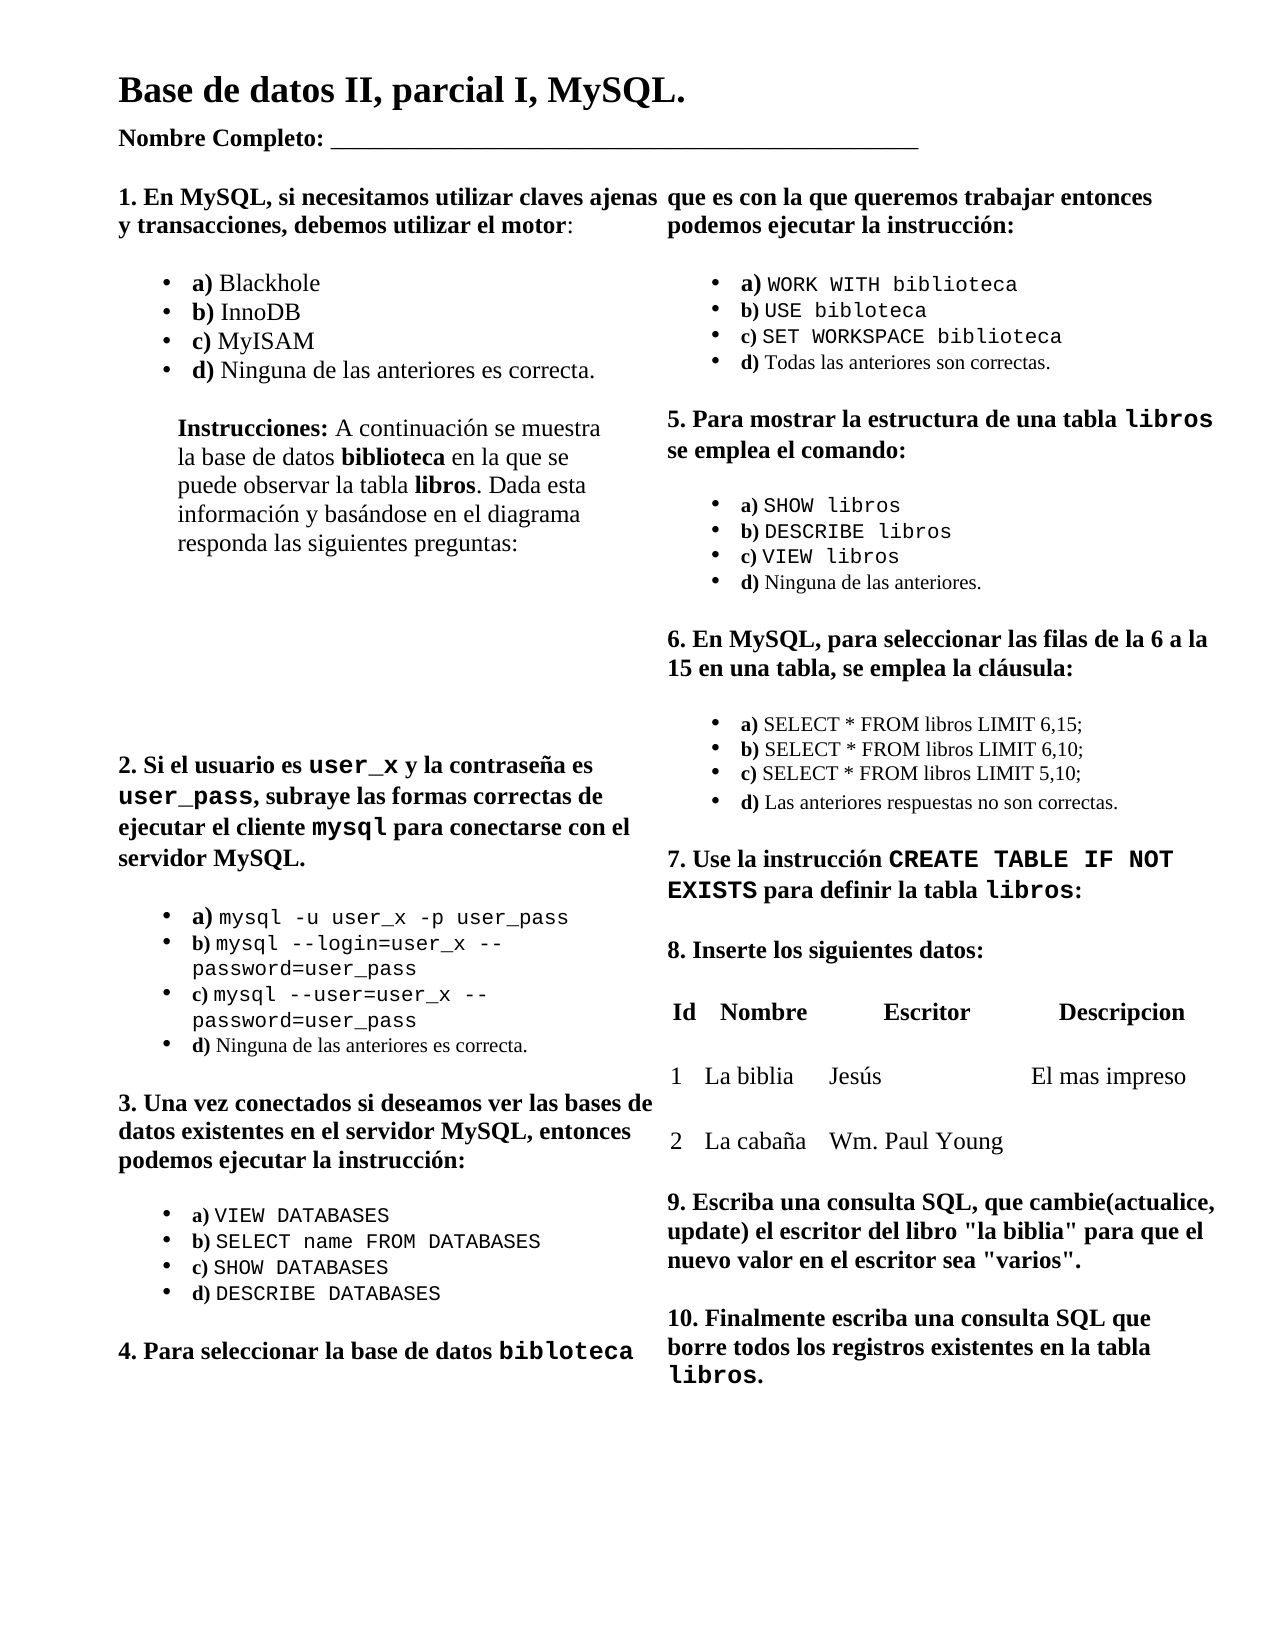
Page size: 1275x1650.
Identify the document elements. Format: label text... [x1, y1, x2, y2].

table_cell 1 [667, 1058, 701, 1123]
text 7. Use la instrucción CREATE TABLE IF NOT EXISTS para definir la tabla libros: [667, 844, 1216, 906]
table_header Id [667, 994, 701, 1058]
list a) SELECT * FROM libros LIMIT 6,15; [711, 712, 1216, 736]
list b) DESCRIBE libros [711, 519, 1216, 544]
table_cell 2 [667, 1123, 701, 1187]
table_cell La cabaña [701, 1123, 826, 1187]
table_header Escritor [826, 994, 1028, 1058]
list d) Todas las anteriores son correctas. [711, 349, 1216, 374]
list b) SELECT name FROM DATABASES [162, 1229, 667, 1255]
list c) SHOW DATABASES [162, 1255, 667, 1281]
list b) InnoDB [162, 297, 667, 326]
table_header Nombre [701, 994, 826, 1058]
table_cell Wm. Paul Young [826, 1123, 1028, 1187]
text 2. Si el usuario es user_x y la contraseña es user_pass, subraye las formas correctas de ejecutar el cliente mysql para conectarse con el servidor MySQL. [118, 750, 667, 871]
list c) SET WORKSPACE biblioteca [711, 324, 1216, 349]
text que es con la que queremos trabajar entonces podemos ejecutar la instrucción: [667, 182, 1216, 239]
table_cell [1028, 1123, 1216, 1187]
text 3. Una vez conectados si deseamos ver las bases de datos existentes en el servidor MySQL, entonces podemos ejecutar la instrucción: [118, 1088, 667, 1174]
table_cell El mas impreso [1028, 1058, 1216, 1123]
text 4. Para seleccionar la base de datos bibloteca [118, 1336, 667, 1367]
list a) VIEW DATABASES [162, 1203, 667, 1229]
text 8. Inserte los siguientes datos: [667, 936, 1216, 964]
text 6. En MySQL, para seleccionar las filas de la 6 a la 15 en una tabla, se emplea la cláusula: [667, 624, 1216, 682]
list d) Ninguna de las anteriores es correcta. [162, 1033, 667, 1058]
list c) VIEW libros [711, 544, 1216, 570]
table_header Descripcion [1028, 994, 1216, 1058]
list a) WORK WITH biblioteca [711, 268, 1216, 298]
text 1. En MySQL, si necesitamos utilizar claves ajenas y transacciones, debemos utilizar el motor: [118, 182, 667, 239]
text 10. Finalmente escriba una consulta SQL que borre todos los registros existentes en la tabla libros. [667, 1303, 1216, 1391]
list d) Ninguna de las anteriores. [711, 570, 1216, 595]
list d) Ninguna de las anteriores es correcta. [162, 355, 667, 383]
list d) DESCRIBE DATABASES [162, 1281, 667, 1306]
list b) USE bibloteca [711, 298, 1216, 324]
list c) MyISAM [162, 326, 667, 355]
text 5. Para mostrar la estructura de una tabla libros se emplea el comando: [667, 404, 1216, 463]
table_cell Jesús [826, 1058, 1028, 1123]
list a) SHOW libros [711, 493, 1216, 519]
list a) mysql -u user_x -p user_pass [162, 901, 667, 930]
text 9. Escriba una consulta SQL, que cambie(actualice, update) el escritor del libro "la biblia" para que el nuevo valor en el escritor sea "varios". [667, 1187, 1216, 1273]
list b) mysql --login=user_x --password=user_pass [162, 930, 667, 982]
table_cell La biblia [701, 1058, 826, 1123]
list a) Blackhole [162, 268, 667, 297]
list c) SELECT * FROM libros LIMIT 5,10; [711, 761, 1216, 786]
text Instrucciones: A continuación se muestra la base de datos biblioteca en la que se puede observar la tabla libros. Dada esta información y basándose en el diagrama responda las siguientes preguntas: [177, 413, 608, 557]
text Nombre Completo: _______________________________________________ [118, 123, 1216, 152]
subtitle Base de datos II, parcial I, MySQL. [118, 68, 1216, 111]
list d) Las anteriores respuestas no son correctas. [711, 786, 1216, 815]
list b) SELECT * FROM libros LIMIT 6,10; [711, 736, 1216, 761]
list c) mysql --user=user_x --password=user_pass [162, 982, 667, 1033]
